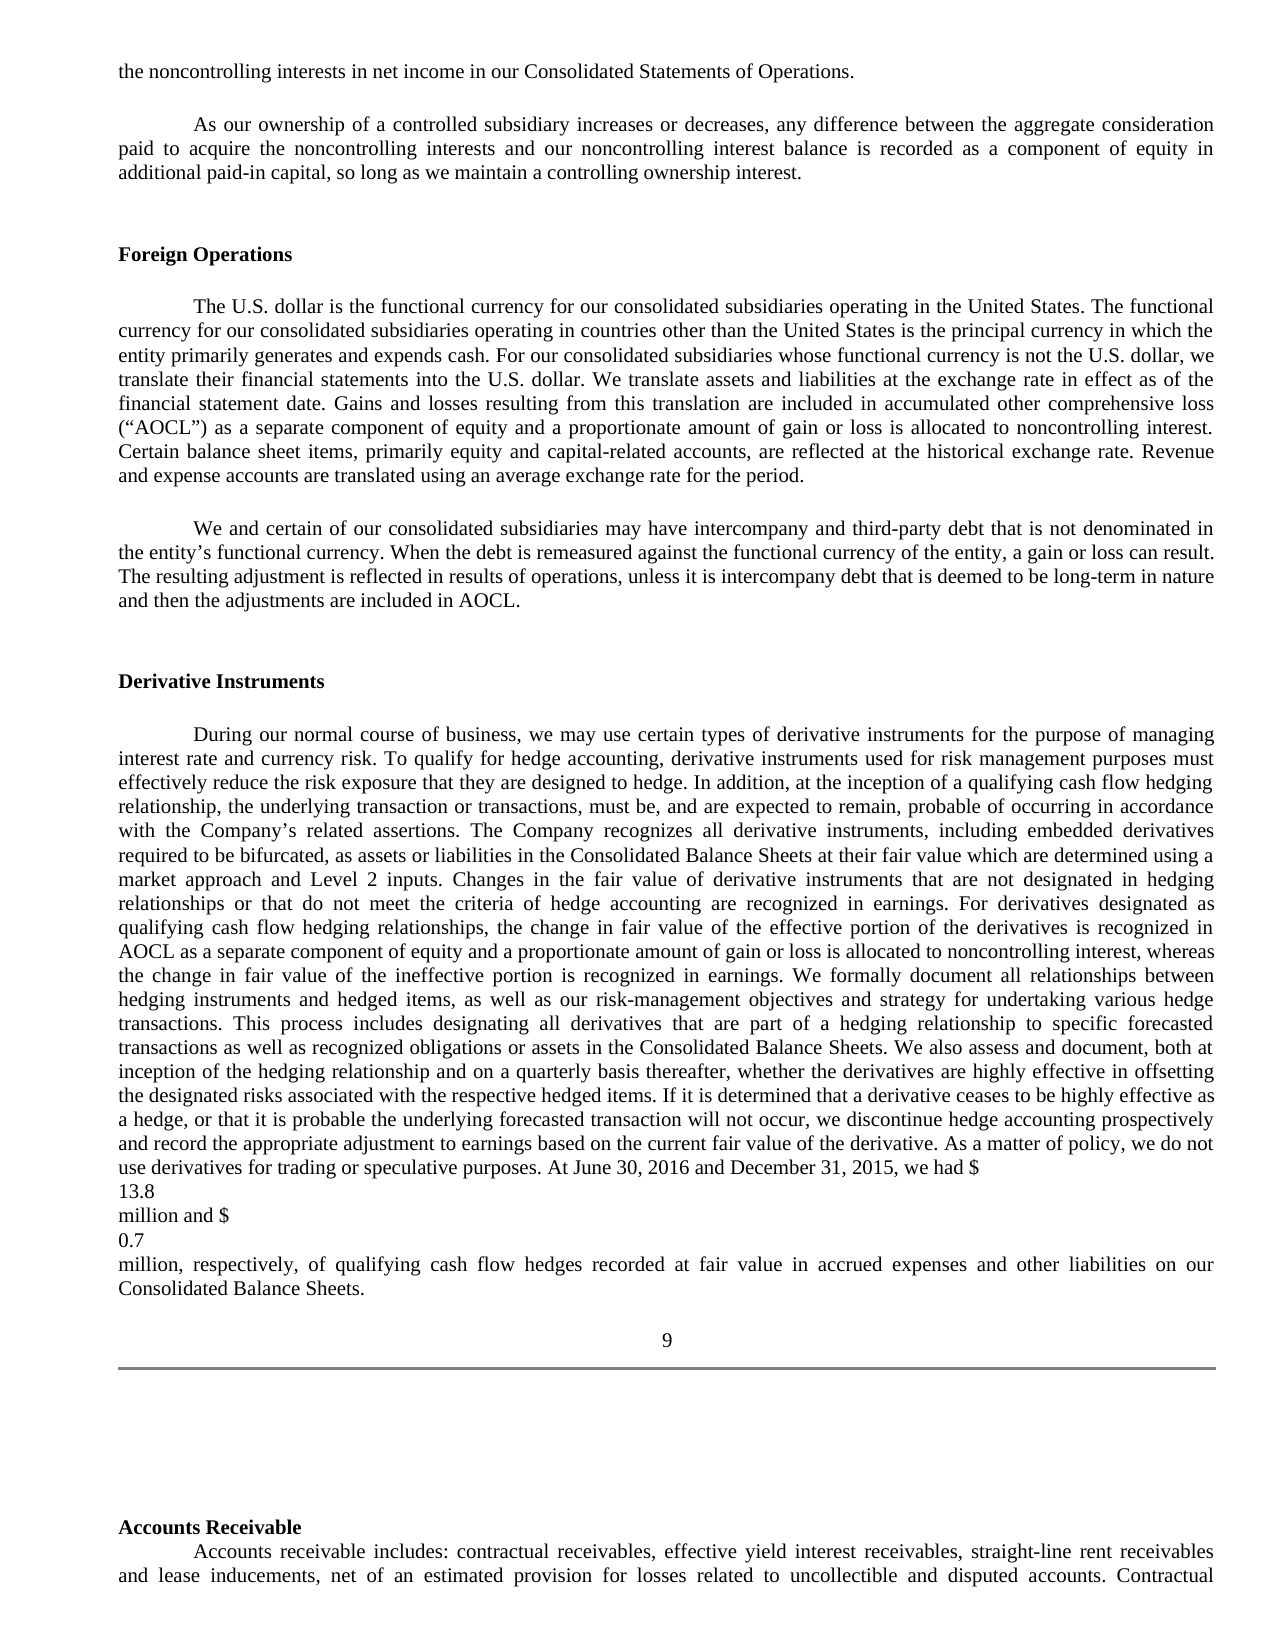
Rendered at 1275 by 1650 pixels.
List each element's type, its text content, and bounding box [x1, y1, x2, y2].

text Derivative Instruments [118, 669, 1216, 693]
text We and certain of our consolidated subsidiaries may have intercompany and third-party debt that is not denominated in the entity’s functional currency. When the debt is remeasured against the functional currency of the entity, a gain or loss can result. The resulting adjustment is reflected in results of operations, unless it is intercompany debt that is deemed to be long-term in nature and then the adjustments are included in AOCL. [118, 516, 1216, 612]
text Accounts Receivable [118, 1515, 1216, 1539]
text Accounts receivable includes: contractual receivables, effective yield interest receivables, straight-line rent receivables and lease inducements, net of an estimated provision for losses related to uncollectible and disputed accounts. Contractual [118, 1539, 1216, 1587]
text The U.S. dollar is the functional currency for our consolidated subsidiaries operating in the United States. The functional currency for our consolidated subsidiaries operating in countries other than the United States is the principal currency in which the entity primarily generates and expends cash. For our consolidated subsidiaries whose functional currency is not the U.S. dollar, we translate their financial statements into the U.S. dollar. We translate assets and liabilities at the exchange rate in effect as of the financial statement date. Gains and losses resulting from this translation are included in accumulated other comprehensive loss (“AOCL”) as a separate component of equity and a proportionate amount of gain or loss is allocated to noncontrolling interest. Certain balance sheet items, primarily equity and capital-related accounts, are reflected at the historical exchange rate. Revenue and expense accounts are translated using an average exchange rate for the period. [118, 294, 1216, 487]
text 9 [118, 1328, 1216, 1352]
text 0.7 [118, 1227, 1216, 1252]
text million, respectively, of qualifying cash flow hedges recorded at fair value in accrued expenses and other liabilities on our Consolidated Balance Sheets. [118, 1252, 1216, 1300]
text During our normal course of business, we may use certain types of derivative instruments for the purpose of managing interest rate and currency risk. To qualify for hedge accounting, derivative instruments used for risk management purposes must effectively reduce the risk exposure that they are designed to hedge. In addition, at the inception of a qualifying cash flow hedging relationship, the underlying transaction or transactions, must be, and are expected to remain, probable of occurring in accordance with the Company’s related assertions. The Company recognizes all derivative instruments, including embedded derivatives required to be bifurcated, as assets or liabilities in the Consolidated Balance Sheets at their fair value which are determined using a market approach and Level 2 inputs. Changes in the fair value of derivative instruments that are not designated in hedging relationships or that do not meet the criteria of hedge accounting are recognized in earnings. For derivatives designated as qualifying cash flow hedging relationships, the change in fair value of the effective portion of the derivatives is recognized in AOCL as a separate component of equity and a proportionate amount of gain or loss is allocated to noncontrolling interest, whereas the change in fair value of the ineffective portion is recognized in earnings. We formally document all relationships between hedging instruments and hedged items, as well as our risk-management objectives and strategy for undertaking various hedge transactions. This process includes designating all derivatives that are part of a hedging relationship to specific forecasted transactions as well as recognized obligations or assets in the Consolidated Balance Sheets. We also assess and document, both at inception of the hedging relationship and on a quarterly basis thereafter, whether the derivatives are highly effective in offsetting the designated risks associated with the respective hedged items. If it is determined that a derivative ceases to be highly effective as a hedge, or that it is probable the underlying forecasted transaction will not occur, we discontinue hedge accounting prospectively and record the appropriate adjustment to earnings based on the current fair value of the derivative. As a matter of policy, we do not use derivatives for trading or speculative purposes. At June 30, 2016 and December 31, 2015, we had $ [118, 722, 1216, 1179]
text 13.8 [118, 1179, 1216, 1203]
text the noncontrolling interests in net income in our Consolidated Statements of Operations. [118, 59, 1216, 83]
text As our ownership of a controlled subsidiary increases or decreases, any difference between the aggregate consideration paid to acquire the noncontrolling interests and our noncontrolling interest balance is recorded as a component of equity in additional paid-in capital, so long as we maintain a controlling ownership interest. [118, 112, 1216, 184]
text million and $ [118, 1203, 1216, 1227]
text Foreign Operations [118, 242, 1216, 266]
